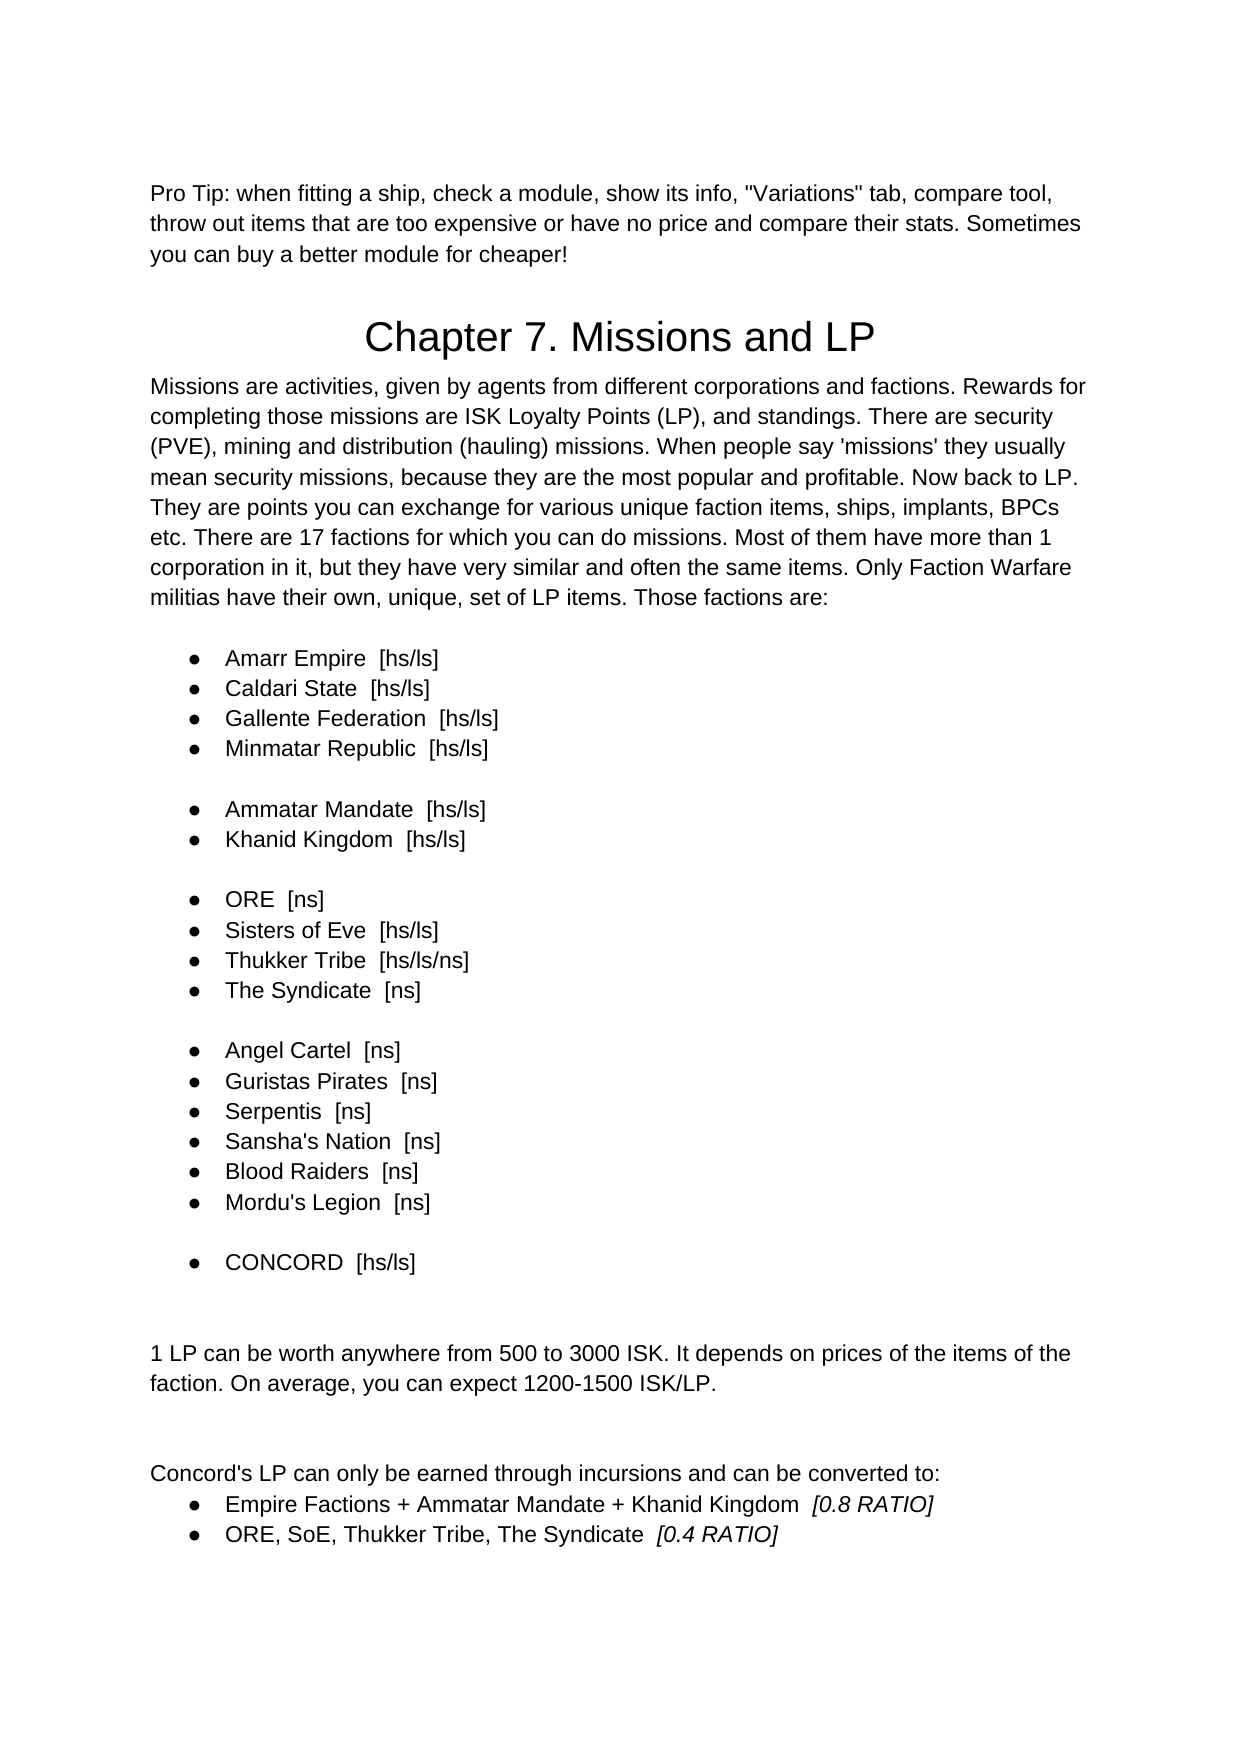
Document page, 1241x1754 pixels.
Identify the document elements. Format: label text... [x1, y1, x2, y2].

list Khanid Kingdom [hs/ls] [187, 826, 1090, 852]
list Blood Raiders [ns] [187, 1158, 1090, 1185]
text Pro Tip: when fitting a ship, check a module, show its info, "Variations" tab, compare tool, throw out items that are too expensive or have no price and compare their stats. Sometimes you can buy a better module for cheaper! [150, 180, 1090, 267]
list Sisters of Eve [hs/ls] [187, 917, 1090, 943]
list The Syndicate [ns] [187, 977, 1090, 1003]
list Sansha's Nation [ns] [187, 1128, 1090, 1154]
list Minmatar Republic [hs/ls] [187, 735, 1090, 762]
list Angel Cartel [ns] [187, 1037, 1090, 1064]
list Empire Factions + Ammatar Mandate + Khanid Kingdom [0.8 RATIO] [187, 1491, 1090, 1517]
list Amarr Empire [hs/ls] [187, 645, 1090, 671]
subtitle Chapter 7. Missions and LP [150, 312, 1090, 360]
text 1 LP can be worth anywhere from 500 to 3000 ISK. It depends on prices of the items of the faction. On average, you can expect 1200-1500 ISK/LP. [150, 1339, 1090, 1396]
list Serpentis [ns] [187, 1098, 1090, 1124]
list ORE [ns] [187, 886, 1090, 913]
list CONCORD [hs/ls] [187, 1249, 1090, 1275]
list Mordu's Legion [ns] [187, 1188, 1090, 1215]
list Guristas Pirates [ns] [187, 1068, 1090, 1094]
list Ammatar Mandate [hs/ls] [187, 796, 1090, 822]
list Caldari State [hs/ls] [187, 675, 1090, 701]
text Missions are activities, given by agents from different corporations and factions. Rewards for completing those missions are ISK Loyalty Points (LP), and standings. There are security (PVE), mining and distribution (hauling) missions. When people say 'missions' they usually mean security missions, because they are the most popular and profitable. Now back to LP. They are points you can exchange for various unique faction items, ships, implants, BPCs etc. There are 17 factions for which you can do missions. Most of them have more than 1 corporation in it, but they have very similar and often the same items. Only Faction Warfare militias have their own, unique, set of LP items. Those factions are: [150, 373, 1090, 611]
list Thukker Tribe [hs/ls/ns] [187, 947, 1090, 973]
list ORE, SoE, Thukker Tribe, The Syndicate [0.4 RATIO] [187, 1521, 1090, 1547]
list Gallente Federation [hs/ls] [187, 705, 1090, 732]
text Concord's LP can only be earned through incursions and can be converted to: [150, 1460, 1090, 1487]
